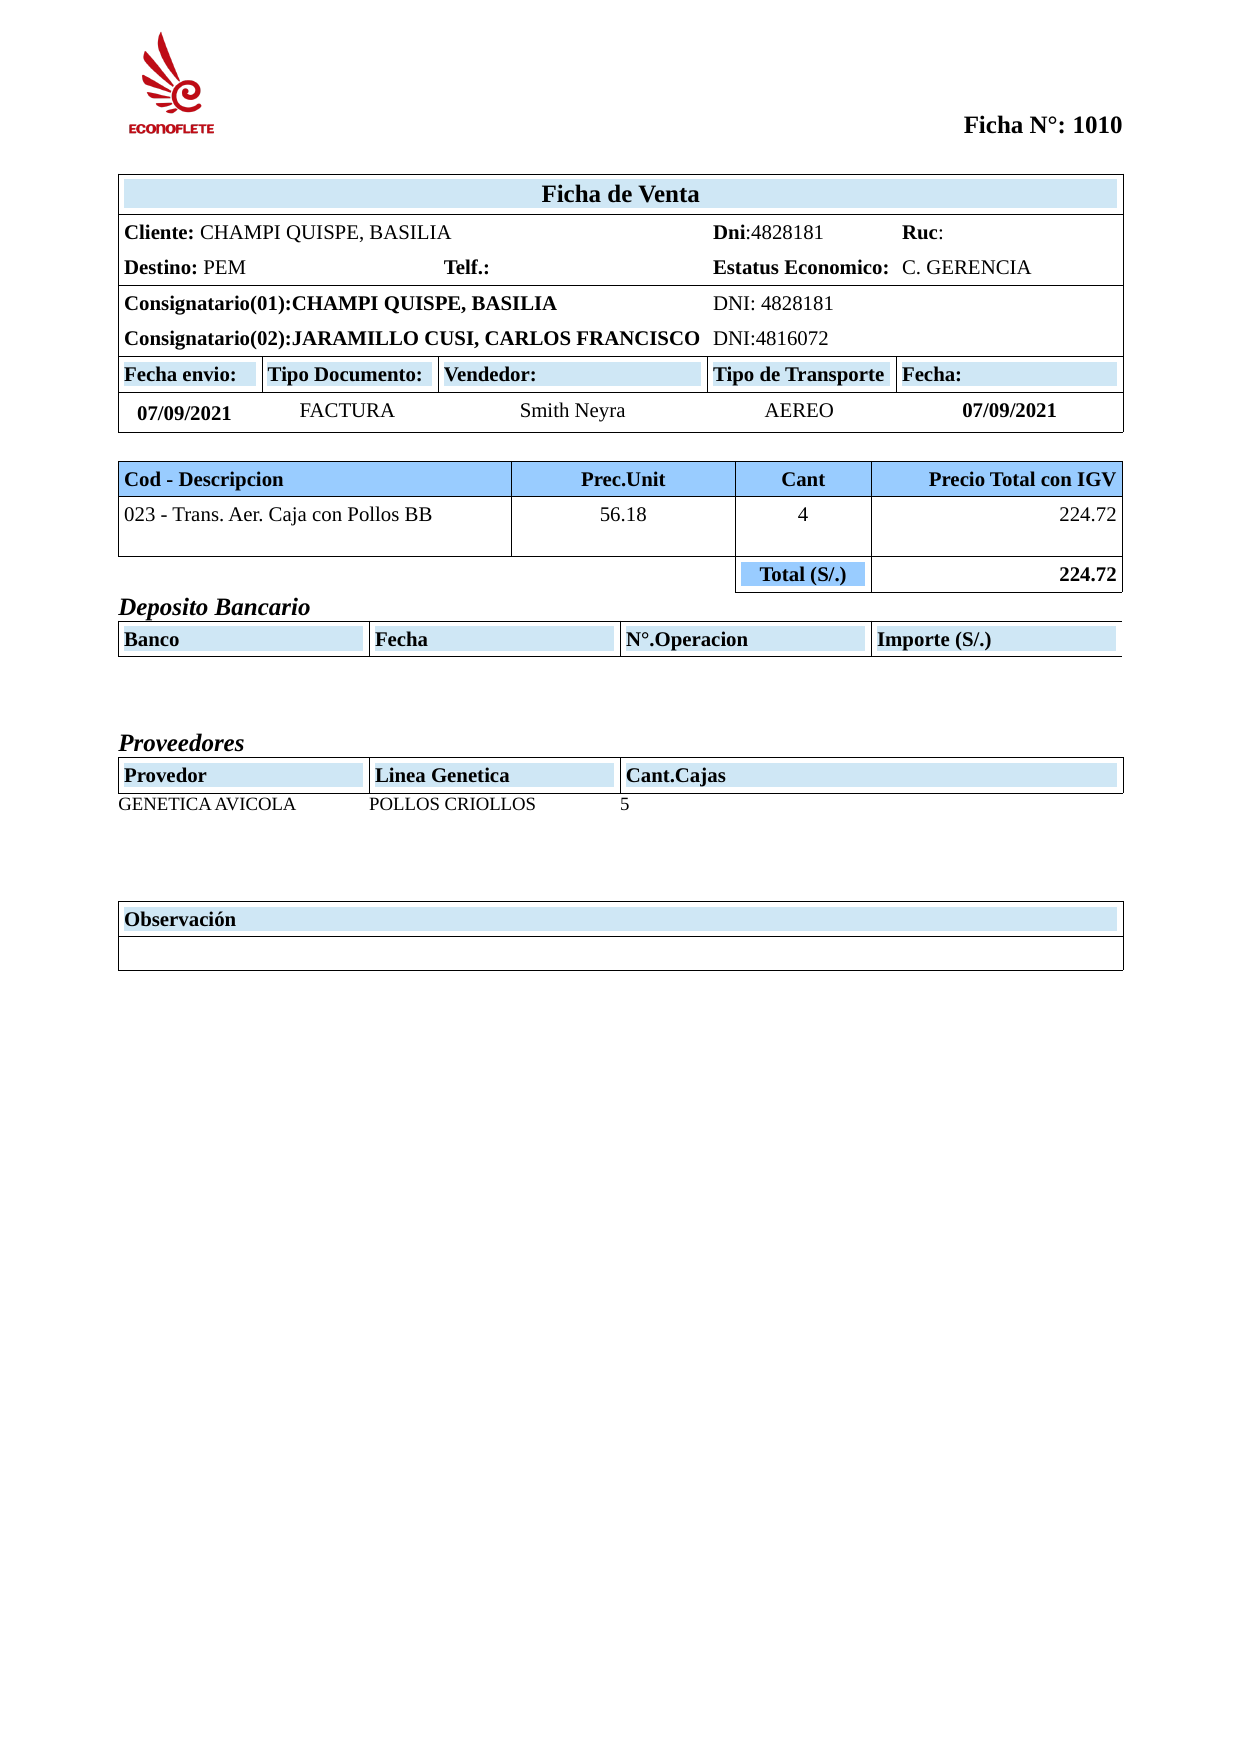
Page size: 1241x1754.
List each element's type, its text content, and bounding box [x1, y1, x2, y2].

table_cell [620, 858, 1123, 879]
table_header Cod - Descripcion [119, 462, 511, 496]
table_cell [369, 879, 620, 901]
table_header Observación [119, 902, 1123, 936]
table_cell Destino: PEM [119, 249, 438, 285]
table_cell Tipo de Transporte [708, 357, 896, 392]
table_cell C. GERENCIA [896, 249, 1123, 285]
table_cell 07/09/2021 [896, 393, 1123, 432]
table_cell [511, 557, 735, 592]
table_cell Fecha: [897, 357, 1123, 392]
table_cell [620, 705, 871, 728]
table_cell [620, 680, 871, 704]
table_cell DNI:4816072 [707, 321, 1123, 356]
table_header Ficha de Venta [119, 175, 1123, 214]
table_cell [369, 858, 620, 879]
text Proveedores [118, 728, 1122, 757]
table_cell DNI: 4828181 [707, 286, 1123, 321]
table_cell [118, 815, 369, 836]
table_cell AEREO [707, 393, 896, 432]
table_cell [119, 937, 1123, 969]
table_cell Tipo Documento: [263, 357, 438, 392]
table_cell Dni:4828181 [707, 215, 896, 249]
text Deposito Bancario [118, 592, 1122, 621]
table_cell 07/09/2021 [119, 393, 262, 432]
table_cell [620, 657, 871, 680]
table_cell [369, 680, 620, 704]
table_cell [369, 657, 620, 680]
table_cell 4 [736, 497, 871, 556]
table_cell [620, 815, 1123, 836]
table_cell Consignatario(01):CHAMPI QUISPE, BASILIA [119, 286, 707, 321]
table_header N°.Operacion [621, 622, 871, 656]
table_cell [369, 705, 620, 728]
table_cell 224.72 [872, 557, 1122, 592]
table_header Banco [119, 622, 369, 656]
table_header Importe (S/.) [872, 622, 1122, 656]
table_cell [871, 657, 1122, 680]
table_header Fecha [370, 622, 620, 656]
table_cell 224.72 [872, 497, 1122, 556]
table_header Provedor [119, 758, 369, 793]
table_header Precio Total con IGV [872, 462, 1122, 496]
table_header Prec.Unit [512, 462, 735, 496]
table_cell 023 - Trans. Aer. Caja con Pollos BB [119, 497, 511, 556]
table_cell Total (S/.) [736, 557, 871, 592]
table_cell [871, 705, 1122, 728]
table_cell [118, 657, 369, 680]
table_cell Consignatario(02):JARAMILLO CUSI, CARLOS FRANCISCO [119, 321, 707, 356]
table_cell 5 [620, 794, 1123, 814]
table_cell [369, 836, 620, 858]
table_header Cant [736, 462, 871, 496]
table_cell [118, 680, 369, 704]
table_cell [620, 879, 1123, 901]
table_cell Fecha envio: [119, 357, 262, 392]
table_cell 56.18 [512, 497, 735, 556]
table_cell Cliente: CHAMPI QUISPE, BASILIA [119, 215, 707, 249]
table_cell [620, 836, 1123, 858]
table_cell POLLOS CRIOLLOS [369, 794, 620, 814]
table_cell Vendedor: [439, 357, 707, 392]
table_cell [118, 557, 511, 592]
table_cell [118, 858, 369, 879]
table_cell Smith Neyra [438, 393, 707, 432]
table_header Linea Genetica [370, 758, 620, 793]
table_cell [118, 705, 369, 728]
table_cell [118, 836, 369, 858]
table_cell [118, 879, 369, 901]
table_cell Ruc: [896, 215, 1123, 249]
table_cell [369, 815, 620, 836]
table_cell [871, 680, 1122, 704]
picture [118, 31, 225, 134]
table_cell GENETICA AVICOLA [118, 794, 369, 814]
table_cell FACTURA [262, 393, 438, 432]
table_cell Telf.: [438, 249, 707, 285]
table_header Cant.Cajas [621, 758, 1123, 793]
table_cell Estatus Economico: [707, 249, 896, 285]
